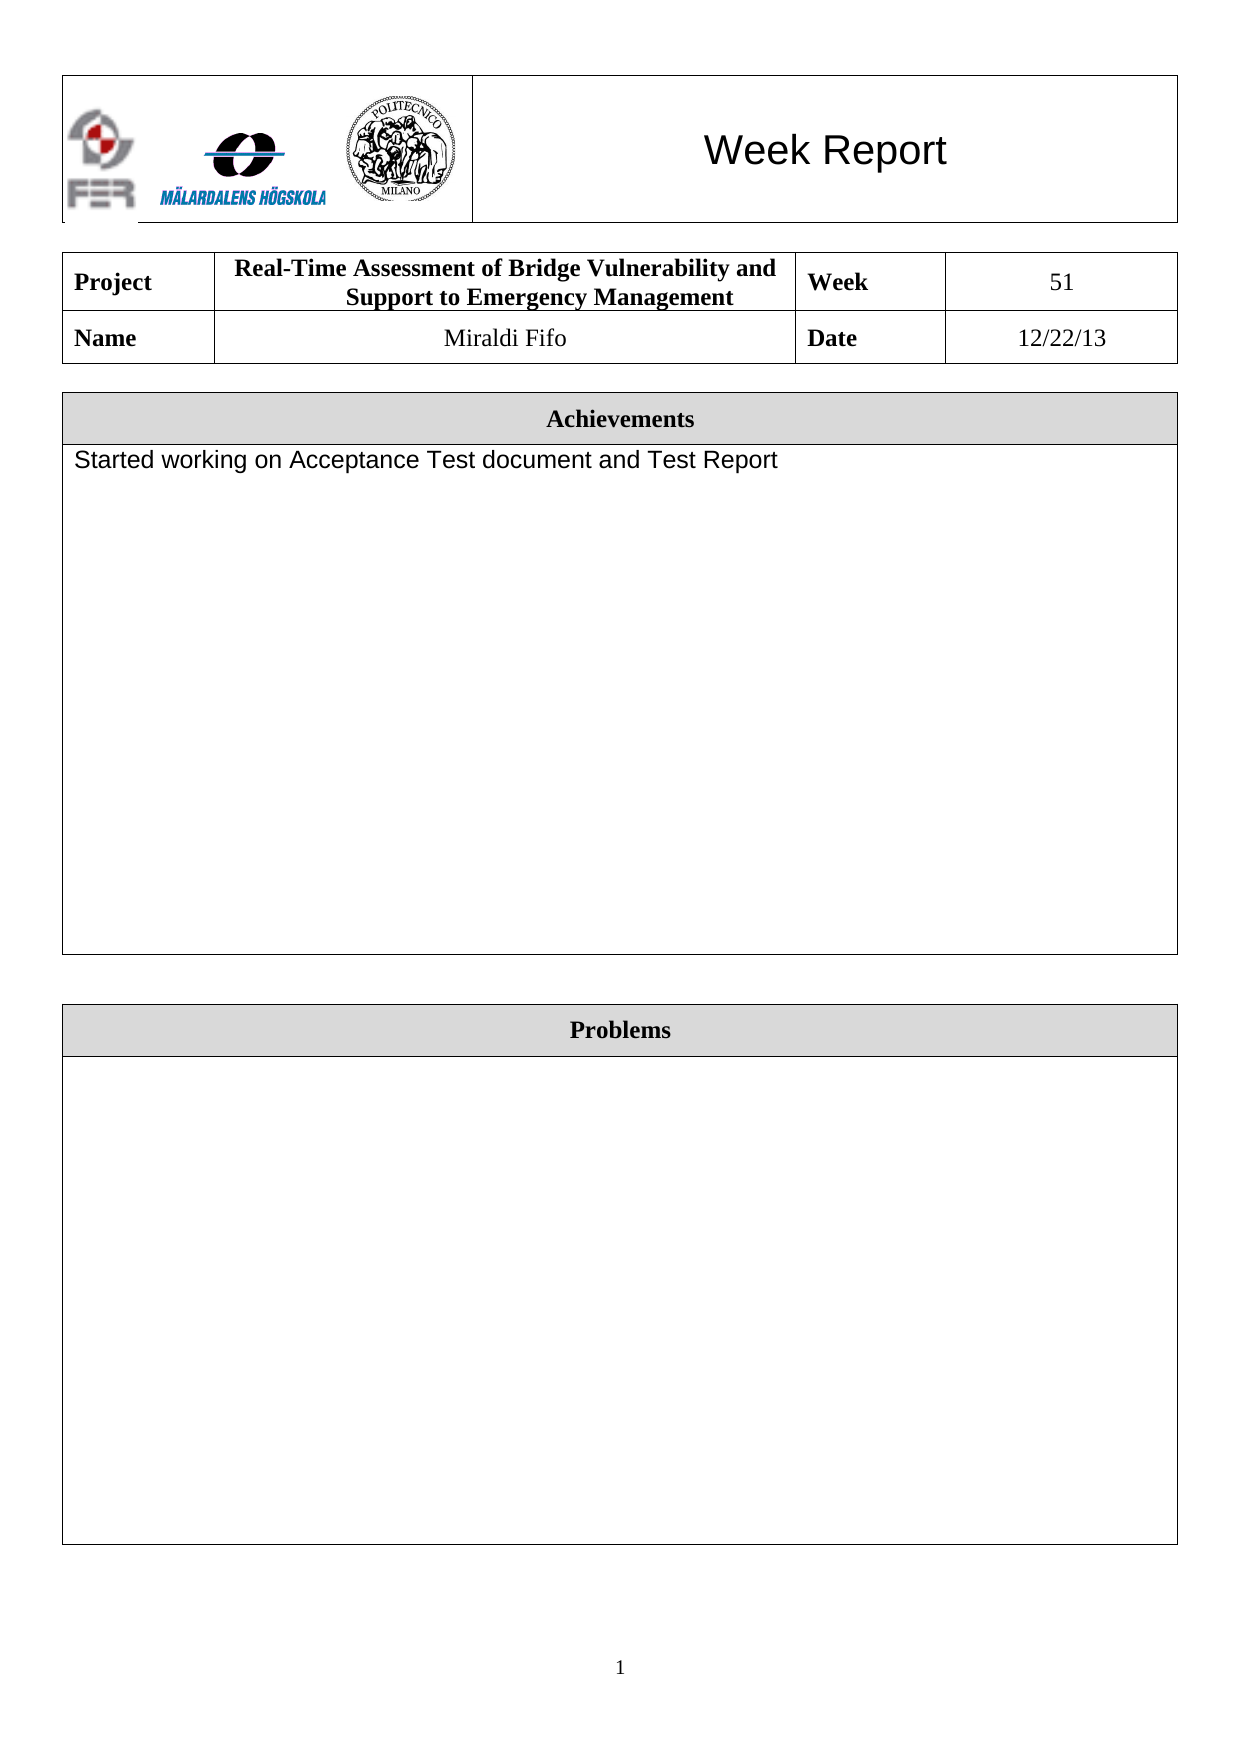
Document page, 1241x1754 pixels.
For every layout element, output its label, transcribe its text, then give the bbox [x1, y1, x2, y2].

picture [346, 96, 456, 201]
table_cell Started working on Acceptance Test document and Test Report [63, 445, 1177, 954]
picture [66, 95, 137, 223]
table_cell 51 [946, 253, 1177, 310]
table_header Problems [63, 1005, 1177, 1056]
table_cell Miraldi Fifo [215, 311, 795, 362]
table_cell 12/22/13 [946, 311, 1177, 362]
table_cell [711, 223, 946, 252]
table_cell Name [63, 311, 214, 362]
table_cell [946, 223, 1178, 252]
table_cell [63, 364, 1178, 392]
table_cell [63, 1057, 1177, 1544]
table_cell Date [796, 311, 945, 362]
table_cell [63, 223, 214, 252]
table_cell Achievements [63, 393, 1177, 444]
table_cell Week [796, 253, 945, 310]
table_header Week Report [473, 76, 1177, 222]
table_cell Real-Time Assessment of Bridge Vulnerability and Support to Emergency Management [215, 253, 795, 310]
table_cell Project [63, 253, 214, 310]
table_header [63, 76, 472, 224]
table_cell [215, 223, 711, 252]
picture [160, 133, 326, 205]
